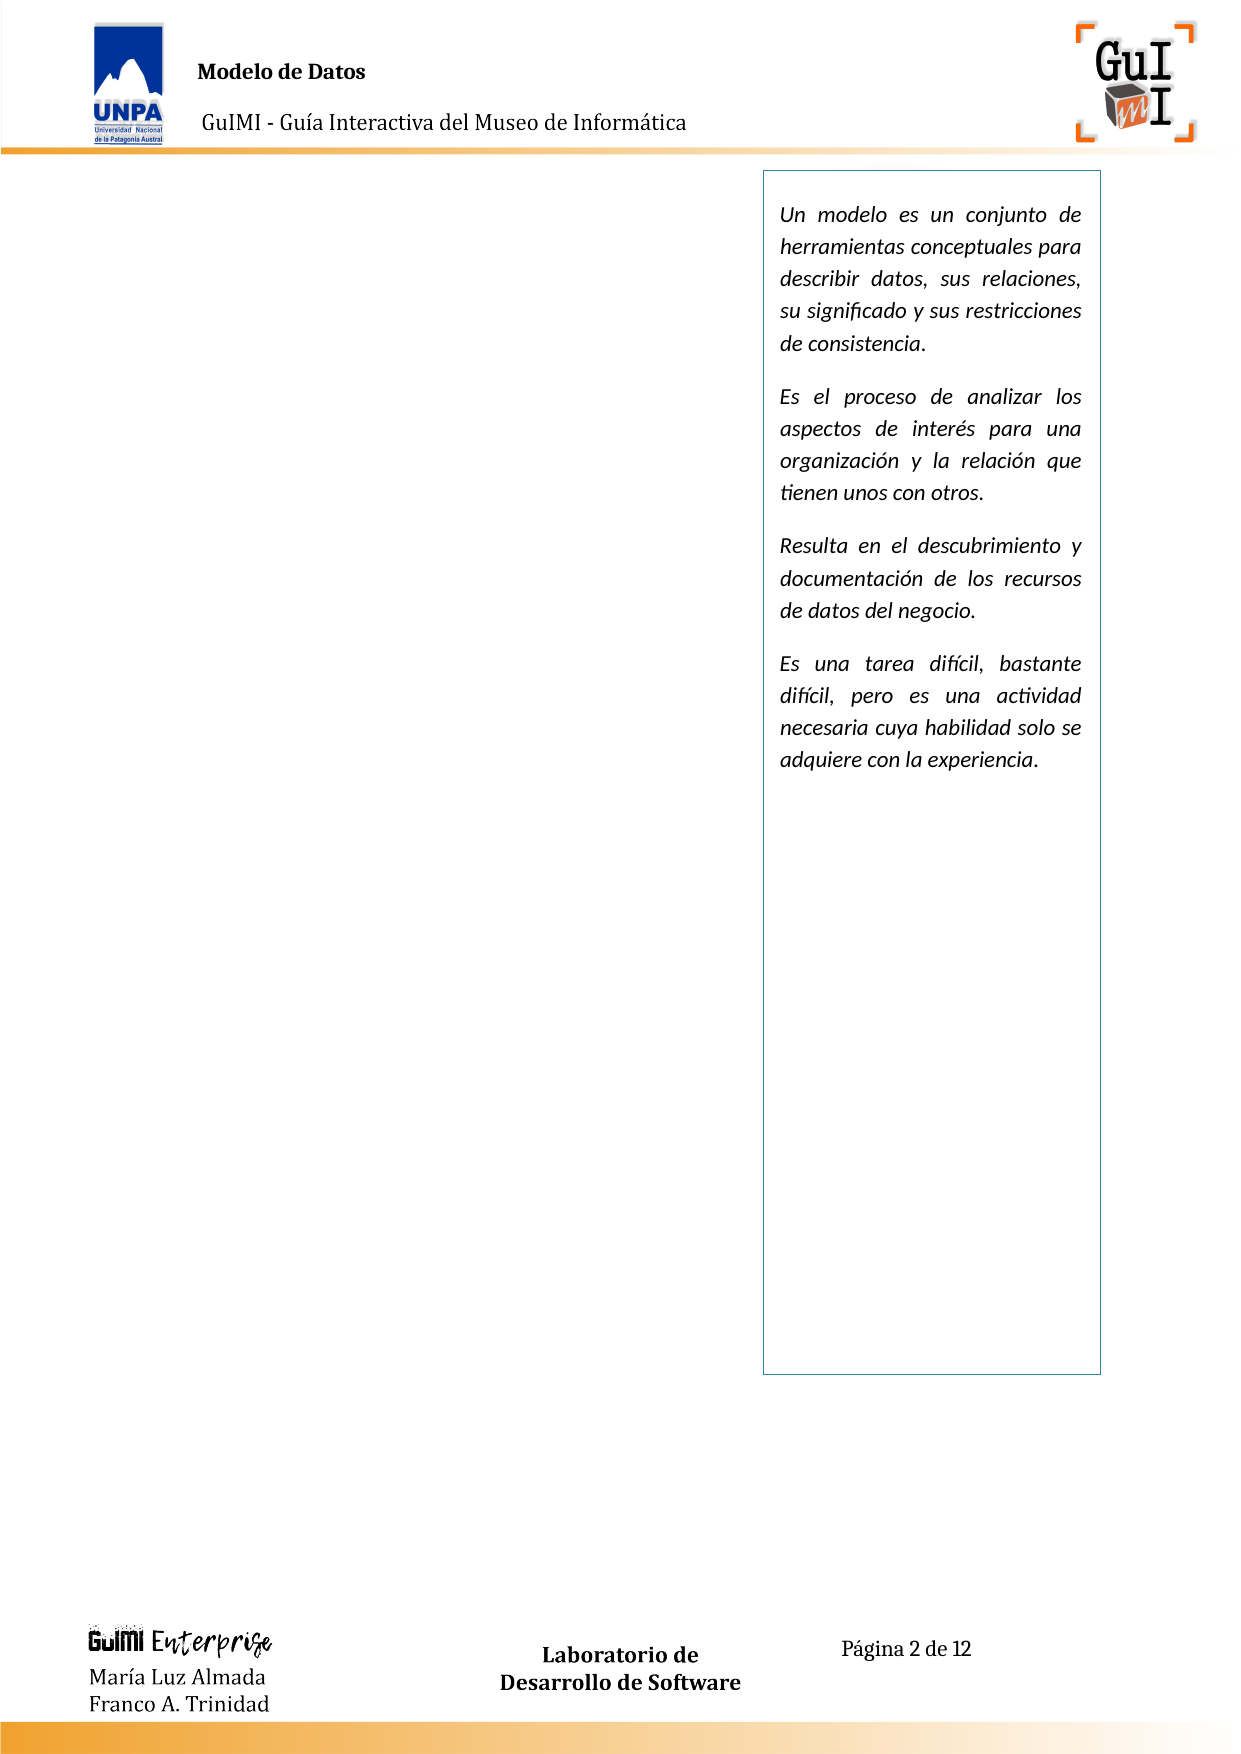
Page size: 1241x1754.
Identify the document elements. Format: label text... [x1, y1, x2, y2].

text Un modelo es un conjunto de herramientas conceptuales para describir datos, sus relaciones, su significado y sus restricciones de consistencia. [779, 200, 1084, 357]
picture [0, 1613, 1241, 1754]
text Es una tarea difícil, bastante difícil, pero es una actividad necesaria cuya habilidad solo se adquiere con la experiencia. [779, 649, 1084, 773]
text Es el proceso de analizar los aspectos de interés para una organización y la relación que tienen unos con otros. [779, 382, 1084, 506]
picture [772, 161, 1014, 170]
text Resulta en el descubrimiento y documentación de los recursos de datos del negocio. [779, 531, 1084, 624]
picture [0, 0, 1241, 155]
